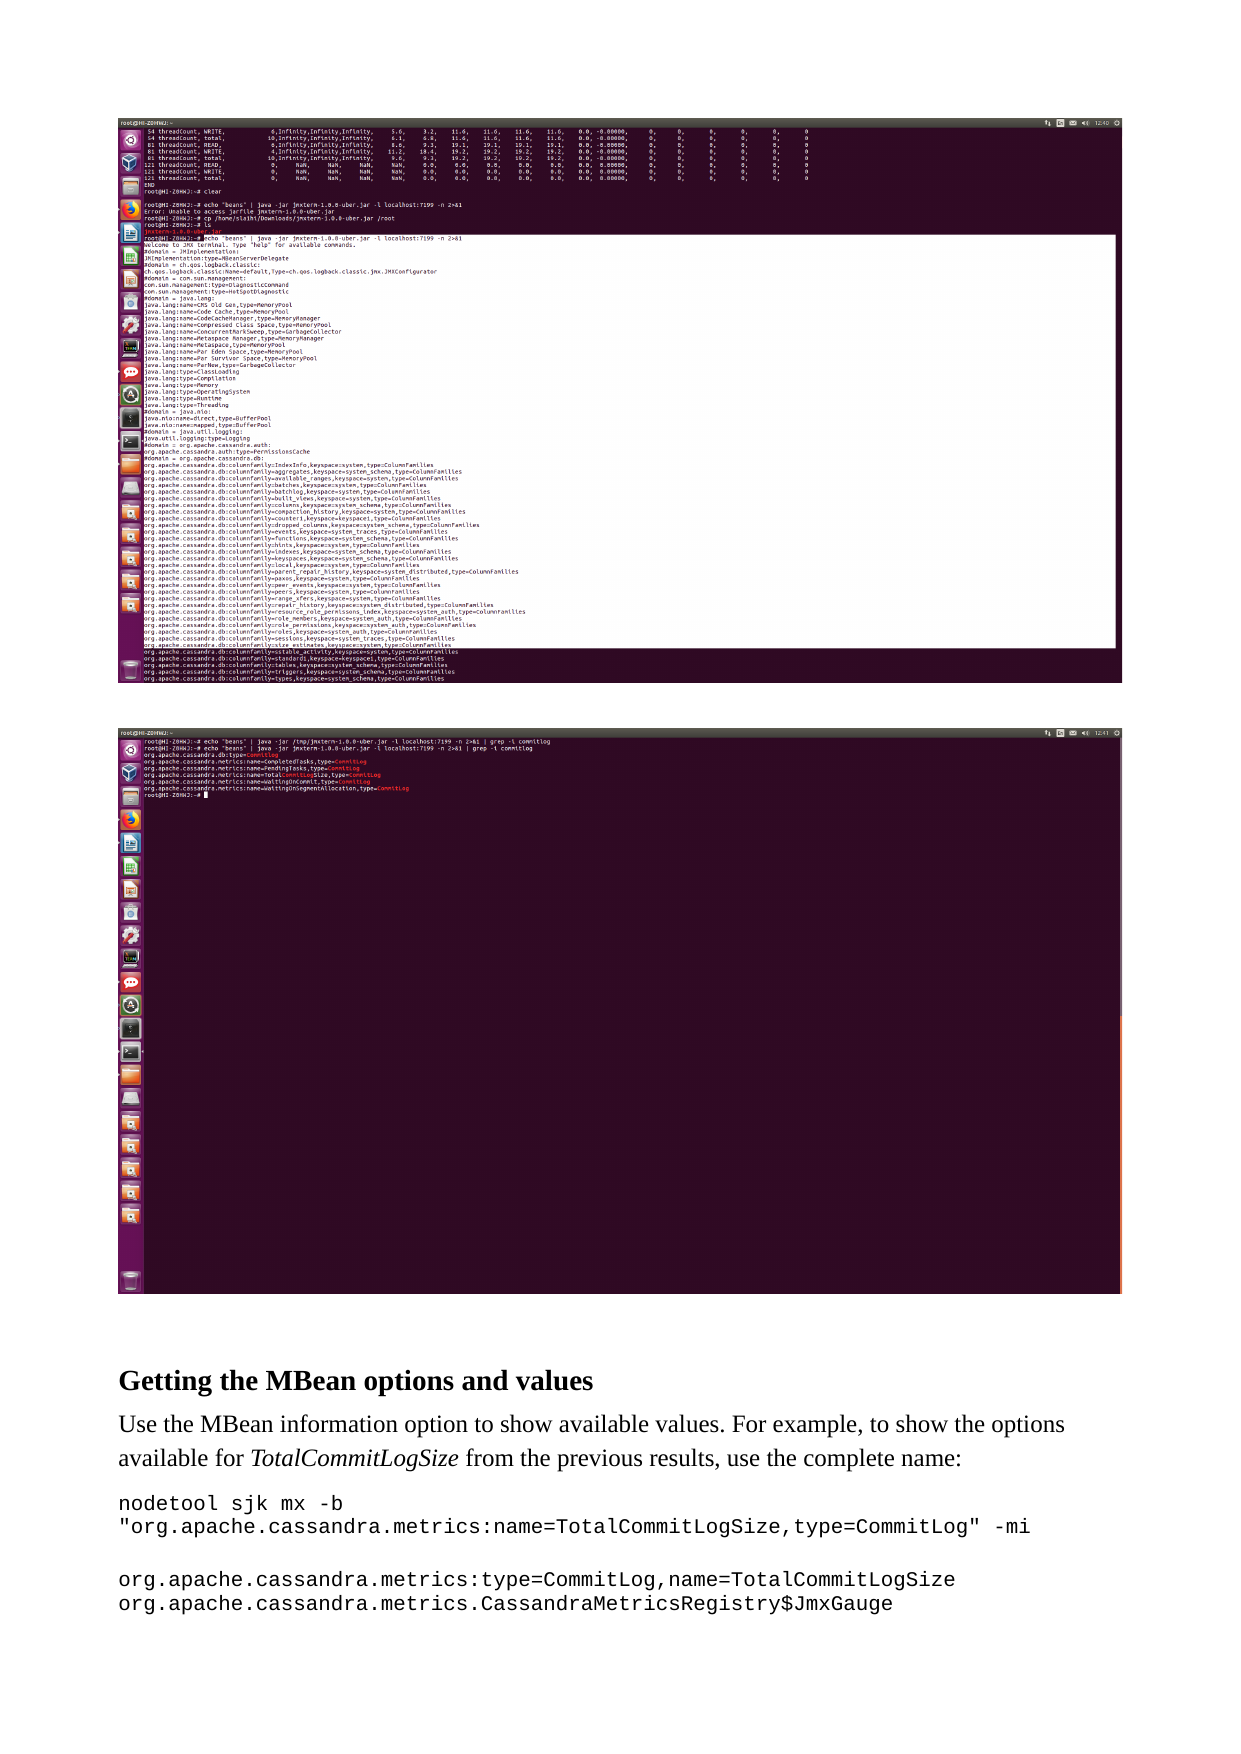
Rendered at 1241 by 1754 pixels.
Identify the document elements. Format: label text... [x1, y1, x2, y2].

text Use the MBean information option to show available values. For example, to show the options available for TotalCommitLogSize from the previous results, use the complete name: [118, 1409, 1122, 1472]
picture [118, 118, 1123, 683]
picture [118, 728, 1123, 1294]
text org.apache.cassandra.metrics:type=CommitLog,name=TotalCommitLogSize [118, 1569, 1122, 1593]
text nodetool sjk mx -b "org.apache.cassandra.metrics:name=TotalCommitLogSize,type=CommitLog" -mi [118, 1492, 1122, 1540]
subtitle Getting the MBean options and values [118, 1363, 1122, 1396]
text org.apache.cassandra.metrics.CassandraMetricsRegistry$JmxGauge [118, 1593, 1122, 1617]
